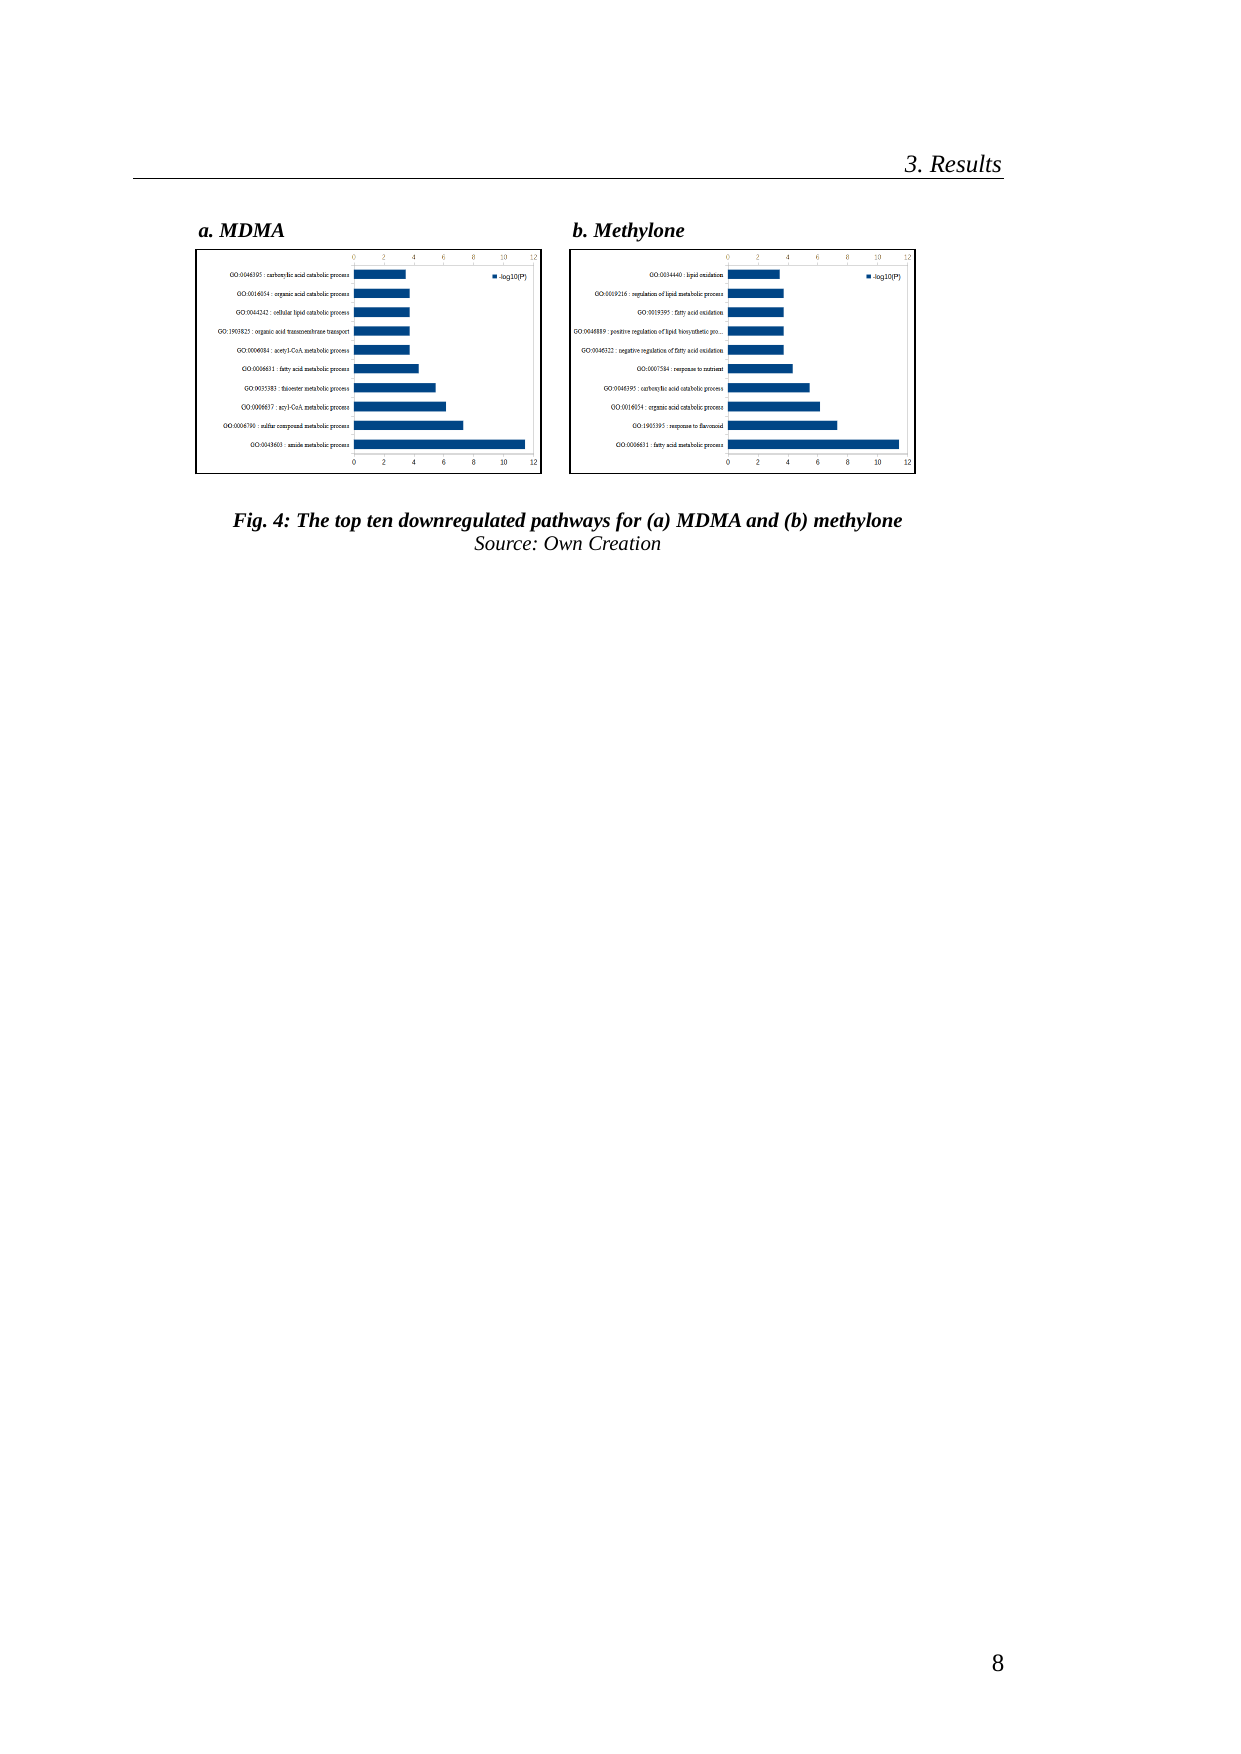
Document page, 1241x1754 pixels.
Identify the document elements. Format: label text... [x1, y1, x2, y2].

text Source: Own Creation [177, 532, 960, 555]
text a. MDMA b. Methylone [177, 219, 960, 242]
picture [573, 253, 912, 470]
text [197, 250, 540, 473]
text Fig. 4: The top ten downregulated pathways for (a) MDMA and (b) methylone [177, 509, 960, 532]
text [177, 242, 960, 509]
text [177, 207, 960, 219]
picture [199, 253, 538, 470]
